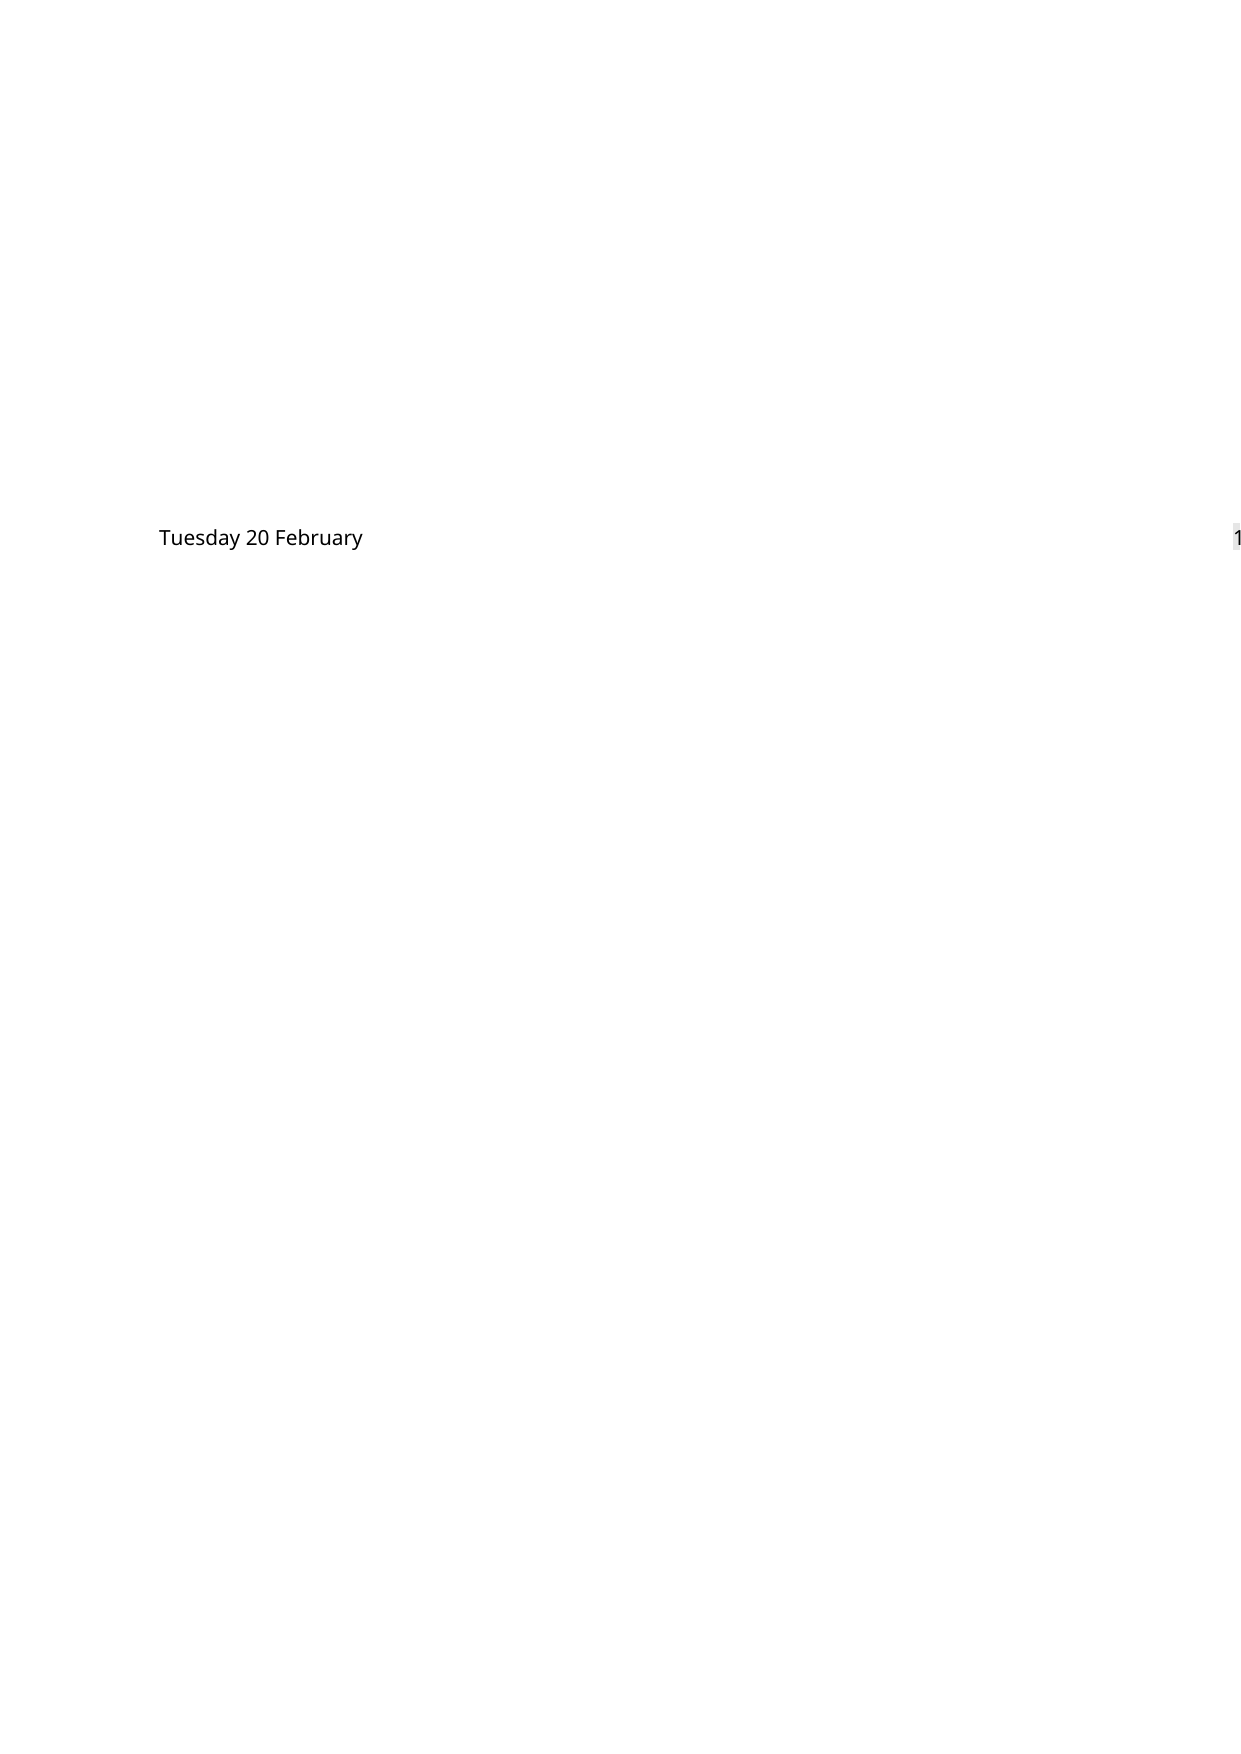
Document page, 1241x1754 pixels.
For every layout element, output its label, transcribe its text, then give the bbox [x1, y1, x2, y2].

table_cell [118, 118, 159, 523]
table_cell 1 [1233, 523, 1240, 550]
table_cell [118, 523, 159, 550]
table_cell [1025, 523, 1233, 550]
table_cell [367, 523, 448, 550]
table_cell [1025, 118, 1233, 523]
table_cell [525, 523, 1025, 550]
table_cell Tuesday 20 February [159, 523, 367, 550]
table_cell [165, 118, 367, 523]
table_cell [525, 118, 1025, 523]
table_cell [367, 118, 448, 523]
table_cell [449, 118, 525, 523]
table_cell [449, 523, 525, 550]
table_cell [159, 118, 165, 523]
table_cell [1233, 118, 1240, 523]
